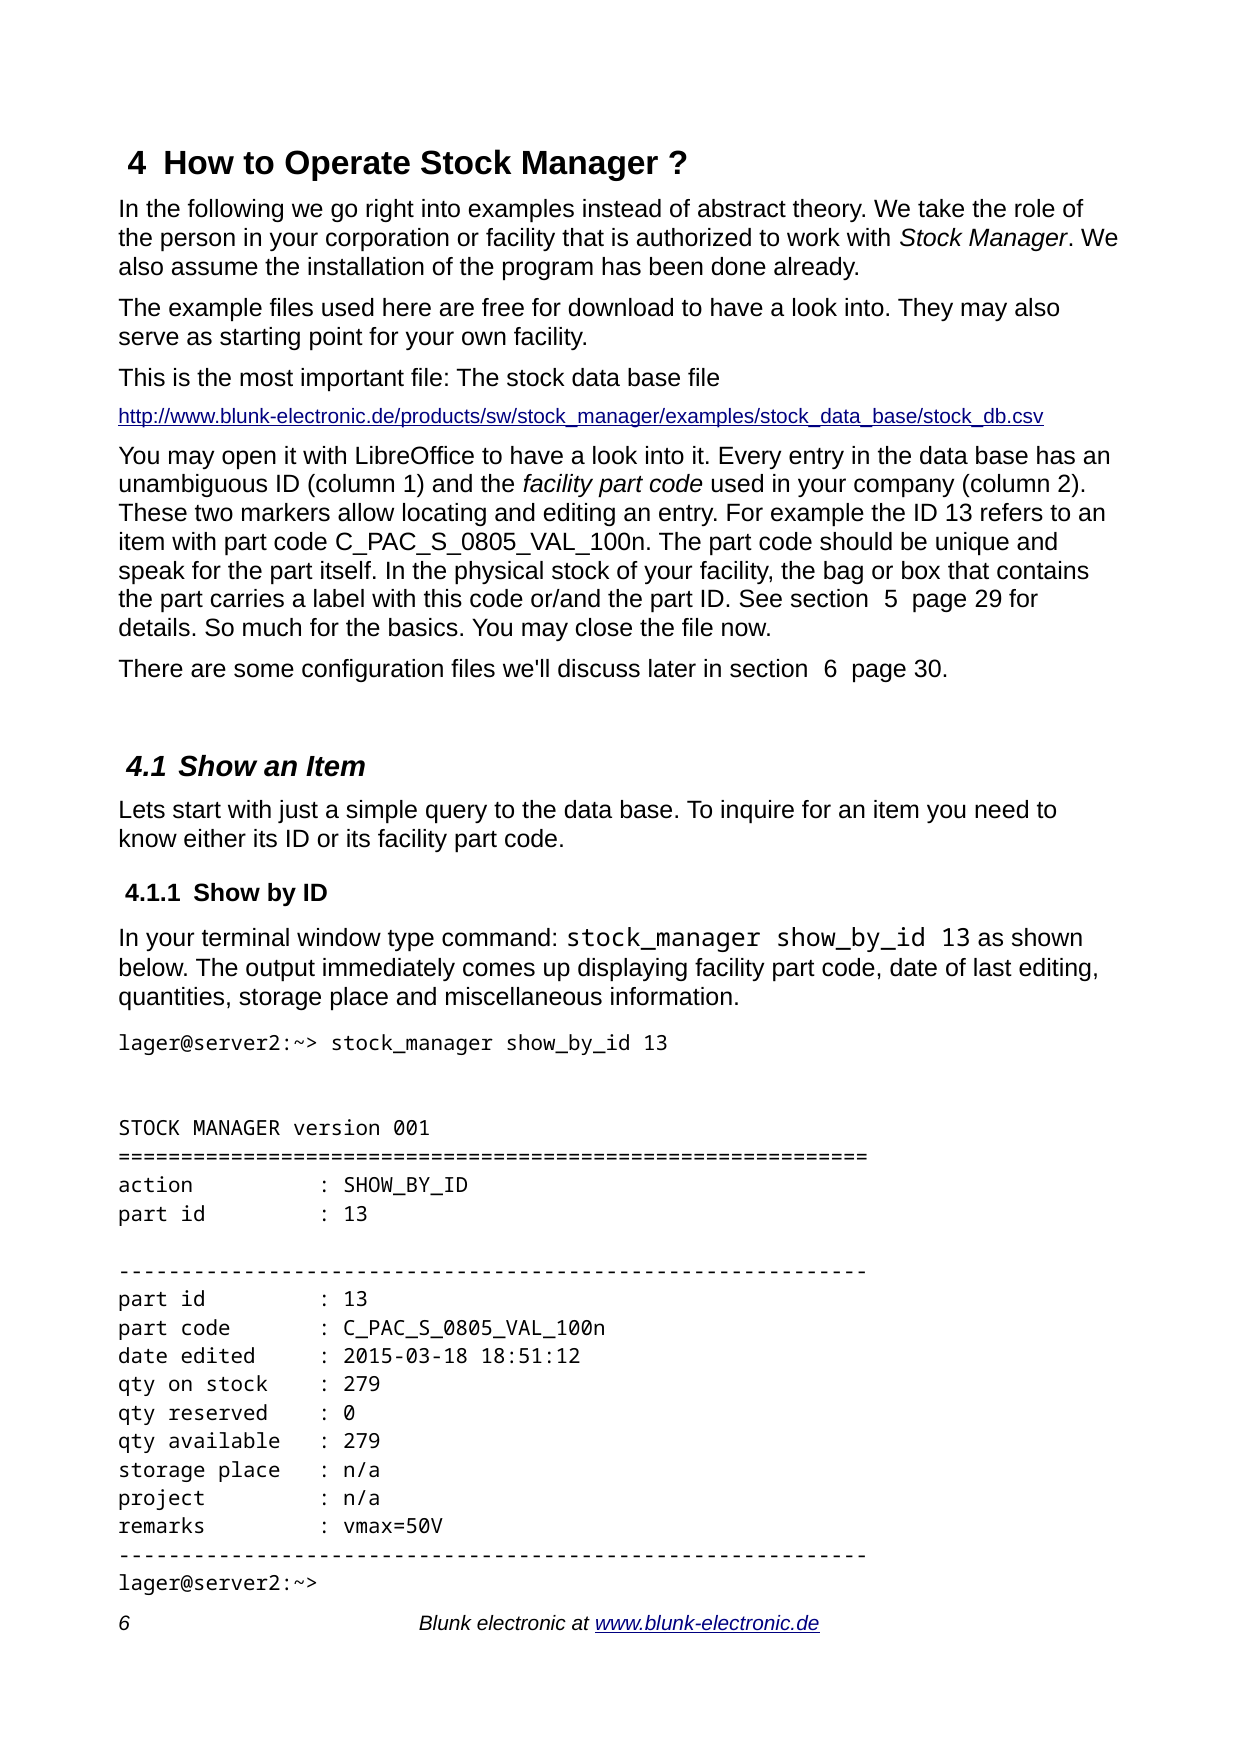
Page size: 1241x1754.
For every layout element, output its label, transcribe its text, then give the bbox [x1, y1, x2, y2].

subtitle How to Operate Stock Manager ? [118, 143, 1123, 182]
text You may open it with LibreOffice to have a look into it. Every entry in the data base has an unambiguous ID (column 1) and the facility part code used in your company (column 2). These two markers allow locating and editing an entry. For example the ID 13 refers to an item with part code C_PAC_S_0805_VAL_100n. The part code should be unique and speak for the part itself. In the physical stock of your facility, the bag or box that contains the part carries a label with this code or/and the part ID. See section 5 page 30 for details. So much for the basics. You may close the file now. [118, 441, 1123, 642]
text Lets start with just a simple query to the data base. To inquire for an item you need to know either its ID or its facility part code. [118, 796, 1123, 853]
subtitle Show by ID [118, 878, 1123, 907]
text In the following we go right into examples instead of abstract theory. We take the role of the person in your corporation or facility that is authorized to work with Stock Manager. We also assume the installation of the program has been done already. [118, 194, 1123, 281]
text http://www.blunk-electronic.de/products/sw/stock_manager/examples/stock_data_base/stock_db.csv [118, 404, 1123, 428]
text There are some configuration files we'll discuss later in section 6 page 31. [118, 654, 1123, 683]
subtitle Show an Item [118, 749, 1123, 783]
text In your terminal window type command: stock_manager show_by_id 13 as shown below. The output immediately comes up displaying facility part code, date of last editing, quantities, storage place and miscellaneous information. [118, 919, 1123, 1011]
text This is the most important file: The stock data base file [118, 363, 1123, 392]
text The example files used here are free for download to have a look into. They may also serve as starting point for your own facility. [118, 293, 1123, 351]
